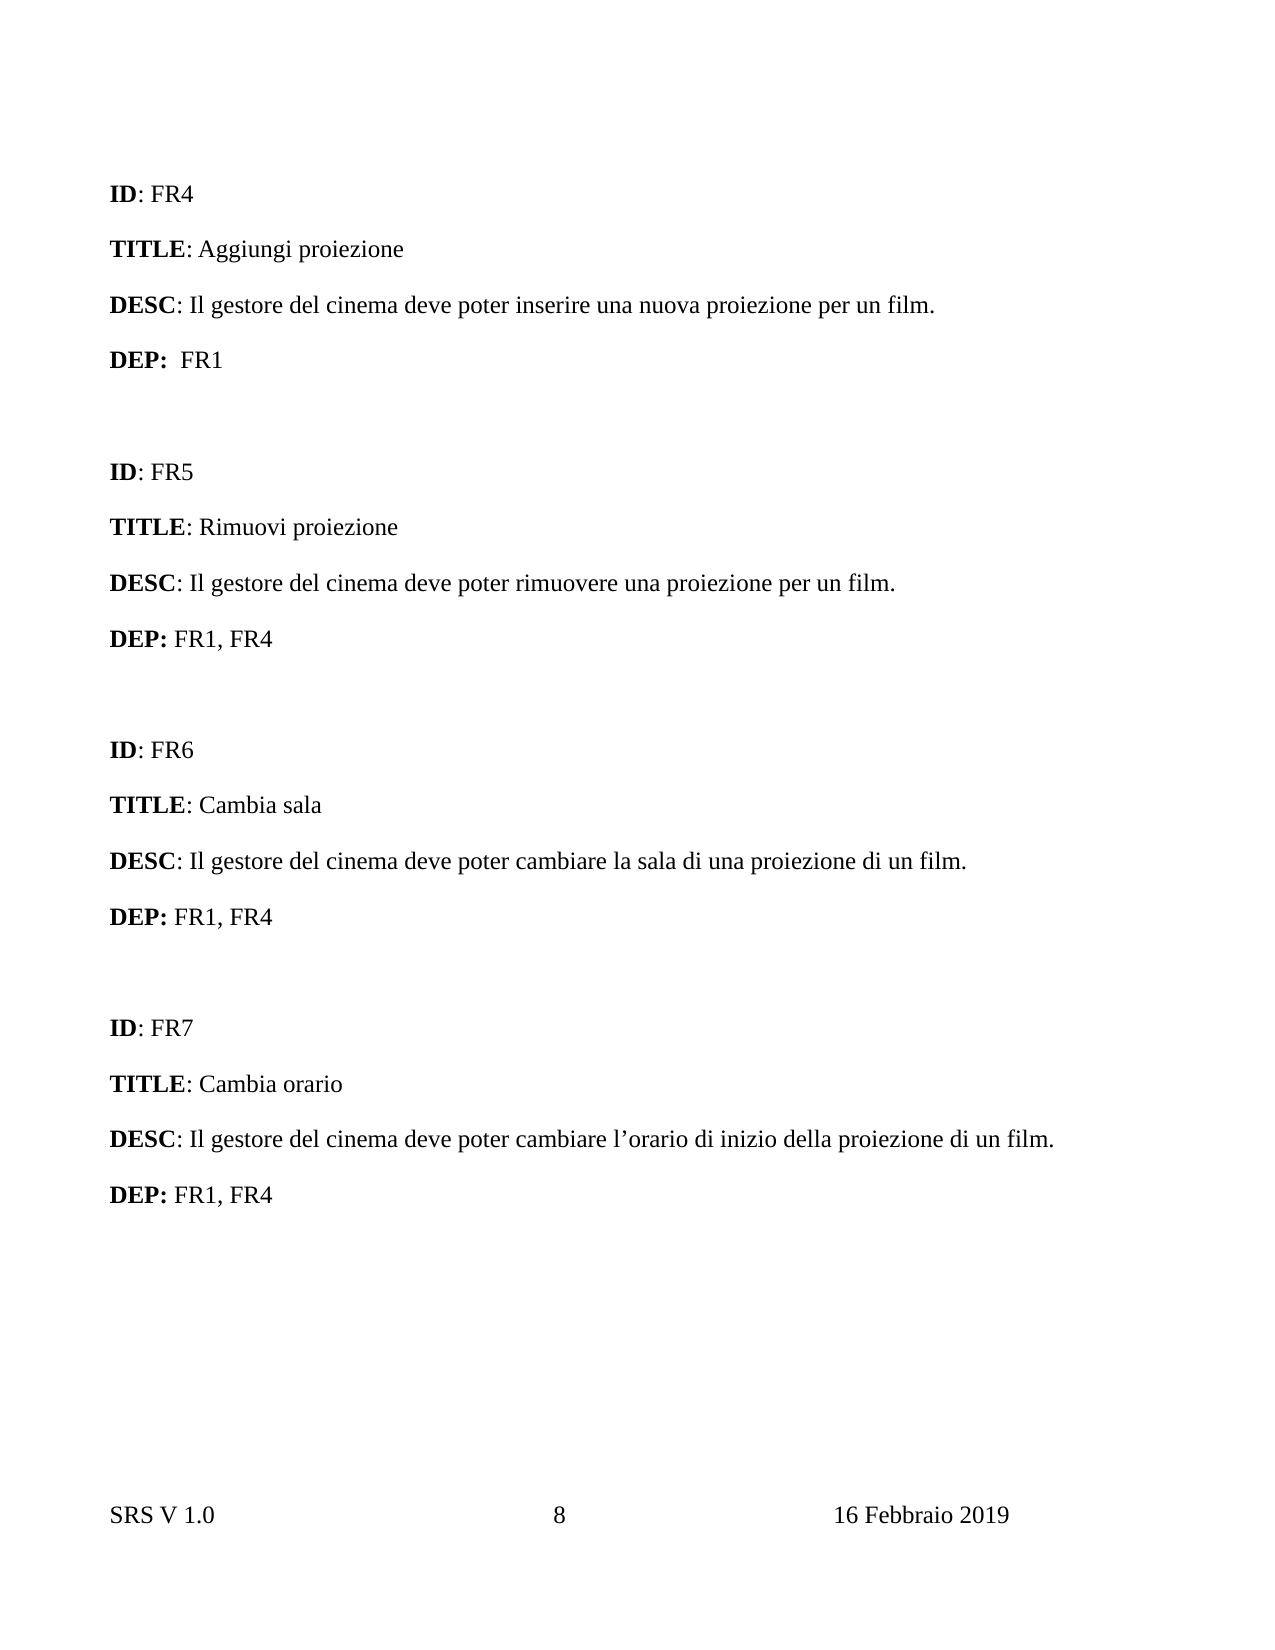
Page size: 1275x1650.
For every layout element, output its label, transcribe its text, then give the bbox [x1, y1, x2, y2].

text DESC: Il gestore del cinema deve poter inserire una nuova proiezione per un film. [109, 290, 1162, 319]
text TITLE: Cambia orario [109, 1069, 1162, 1097]
text DEP: FR1, FR4 [109, 1180, 1162, 1209]
text ID: FR5 [109, 457, 1162, 486]
text DEP: FR1, FR4 [109, 902, 1162, 931]
text DEP: FR1, FR4 [109, 624, 1162, 652]
text DESC: Il gestore del cinema deve poter cambiare la sala di una proiezione di un film. [109, 846, 1162, 875]
text DEP: FR1 [109, 346, 1162, 374]
text DESC: Il gestore del cinema deve poter rimuovere una proiezione per un film. [109, 568, 1162, 597]
text ID: FR7 [109, 1013, 1162, 1042]
text TITLE: Cambia sala [109, 791, 1162, 819]
text ID: FR4 [109, 179, 1162, 207]
text DESC: Il gestore del cinema deve poter cambiare l’orario di inizio della proiezione di un film. [109, 1124, 1162, 1153]
text ID: FR6 [109, 735, 1162, 764]
text TITLE: Rimuovi proiezione [109, 512, 1162, 541]
text TITLE: Aggiungi proiezione [109, 234, 1162, 263]
